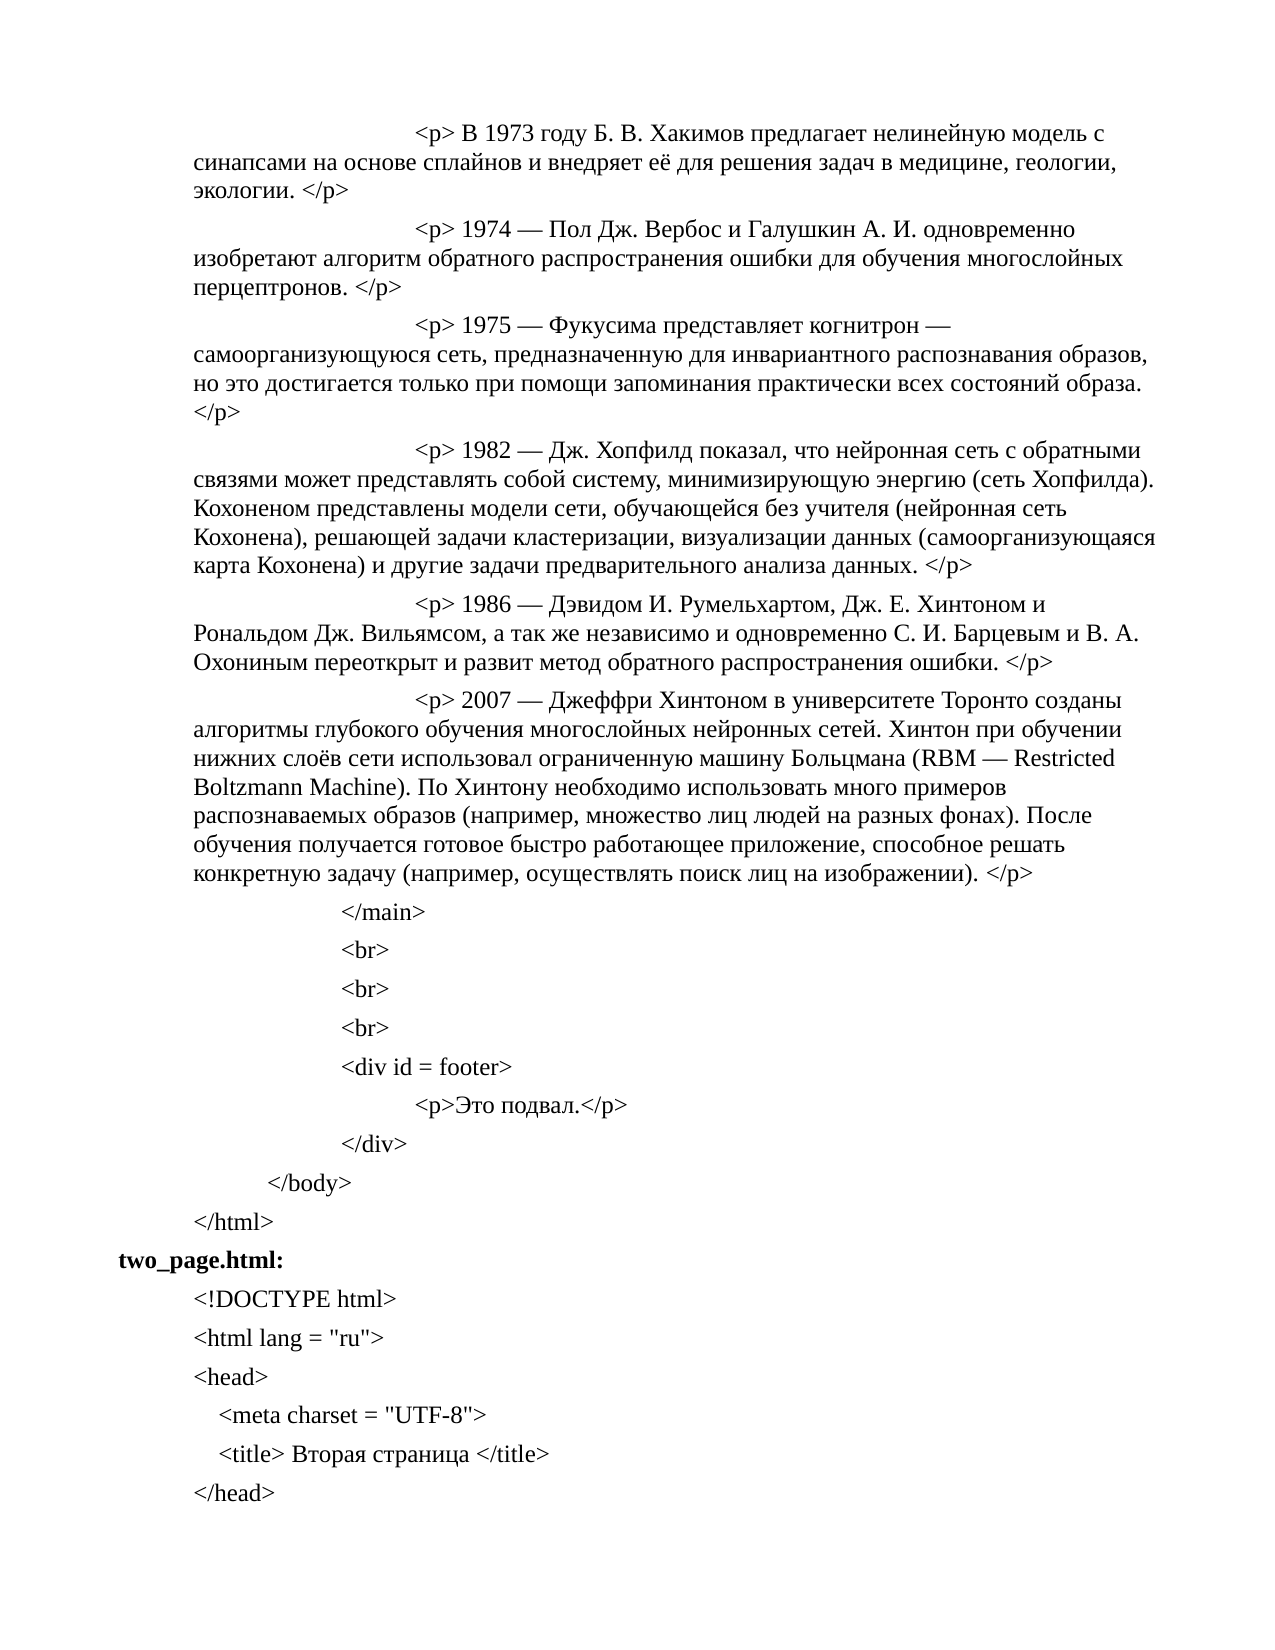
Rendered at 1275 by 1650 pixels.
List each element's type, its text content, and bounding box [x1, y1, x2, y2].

text <br> [193, 974, 1157, 1003]
text </div> [193, 1129, 1157, 1158]
text <html lang = "ru"> [193, 1323, 1157, 1352]
text <meta charset = "UTF-8"> [193, 1401, 1157, 1429]
text </body> [193, 1168, 1157, 1197]
text <p>Это подвал.</p> [193, 1091, 1157, 1119]
text <title> Вторая страница </title> [193, 1439, 1157, 1468]
text <br> [193, 1013, 1157, 1042]
text <p> 1986 — Дэвидом И. Румельхартом, Дж. Е. Хинтоном и Рональдом Дж. Вильямсом, а так же независимо и одновременно С. И. Барцевым и В. А. Охониным переоткрыт и развит метод обратного распространения ошибки. </p> [193, 589, 1157, 676]
text <p> 1982 — Дж. Хопфилд показал, что нейронная сеть с обратными связями может представлять собой систему, минимизирующую энергию (сеть Хопфилда). Кохоненом представлены модели сети, обучающейся без учителя (нейронная сеть Кохонена), решающей задачи кластеризации, визуализации данных (самоорганизующаяся карта Кохонена) и другие задачи предварительного анализа данных. </p> [193, 436, 1157, 579]
text <div id = footer> [193, 1052, 1157, 1081]
text <p> 2007 — Джеффри Хинтоном в университете Торонто созданы алгоритмы глубокого обучения многослойных нейронных сетей. Хинтон при обучении нижних слоёв сети использовал ограниченную машину Больцмана (RBM — Restricted Boltzmann Machine). По Хинтону необходимо использовать много примеров распознаваемых образов (например, множество лиц людей на разных фонах). После обучения получается готовое быстро работающее приложение, способное решать конкретную задачу (например, осуществлять поиск лиц на изображении). </p> [193, 686, 1157, 887]
text </main> [193, 897, 1157, 926]
text <p> 1975 — Фукусима представляет когнитрон — самоорганизующуюся сеть, предназначенную для инвариантного распознавания образов, но это достигается только при помощи запоминания практически всех состояний образа. </p> [193, 311, 1157, 426]
text two_page.html: [118, 1246, 1157, 1274]
text <head> [193, 1362, 1157, 1391]
text <br> [193, 936, 1157, 964]
text <p> В 1973 году Б. В. Хакимов предлагает нелинейную модель с синапсами на основе сплайнов и внедряет её для решения задач в медицине, геологии, экологии. </p> [193, 118, 1157, 204]
text </head> [193, 1478, 1157, 1507]
text <p> 1974 — Пол Дж. Вербос и Галушкин А. И. одновременно изобретают алгоритм обратного распространения ошибки для обучения многослойных перцептронов. </p> [193, 214, 1157, 301]
text <!DOCTYPE html> [193, 1284, 1157, 1313]
text </html> [193, 1207, 1157, 1236]
